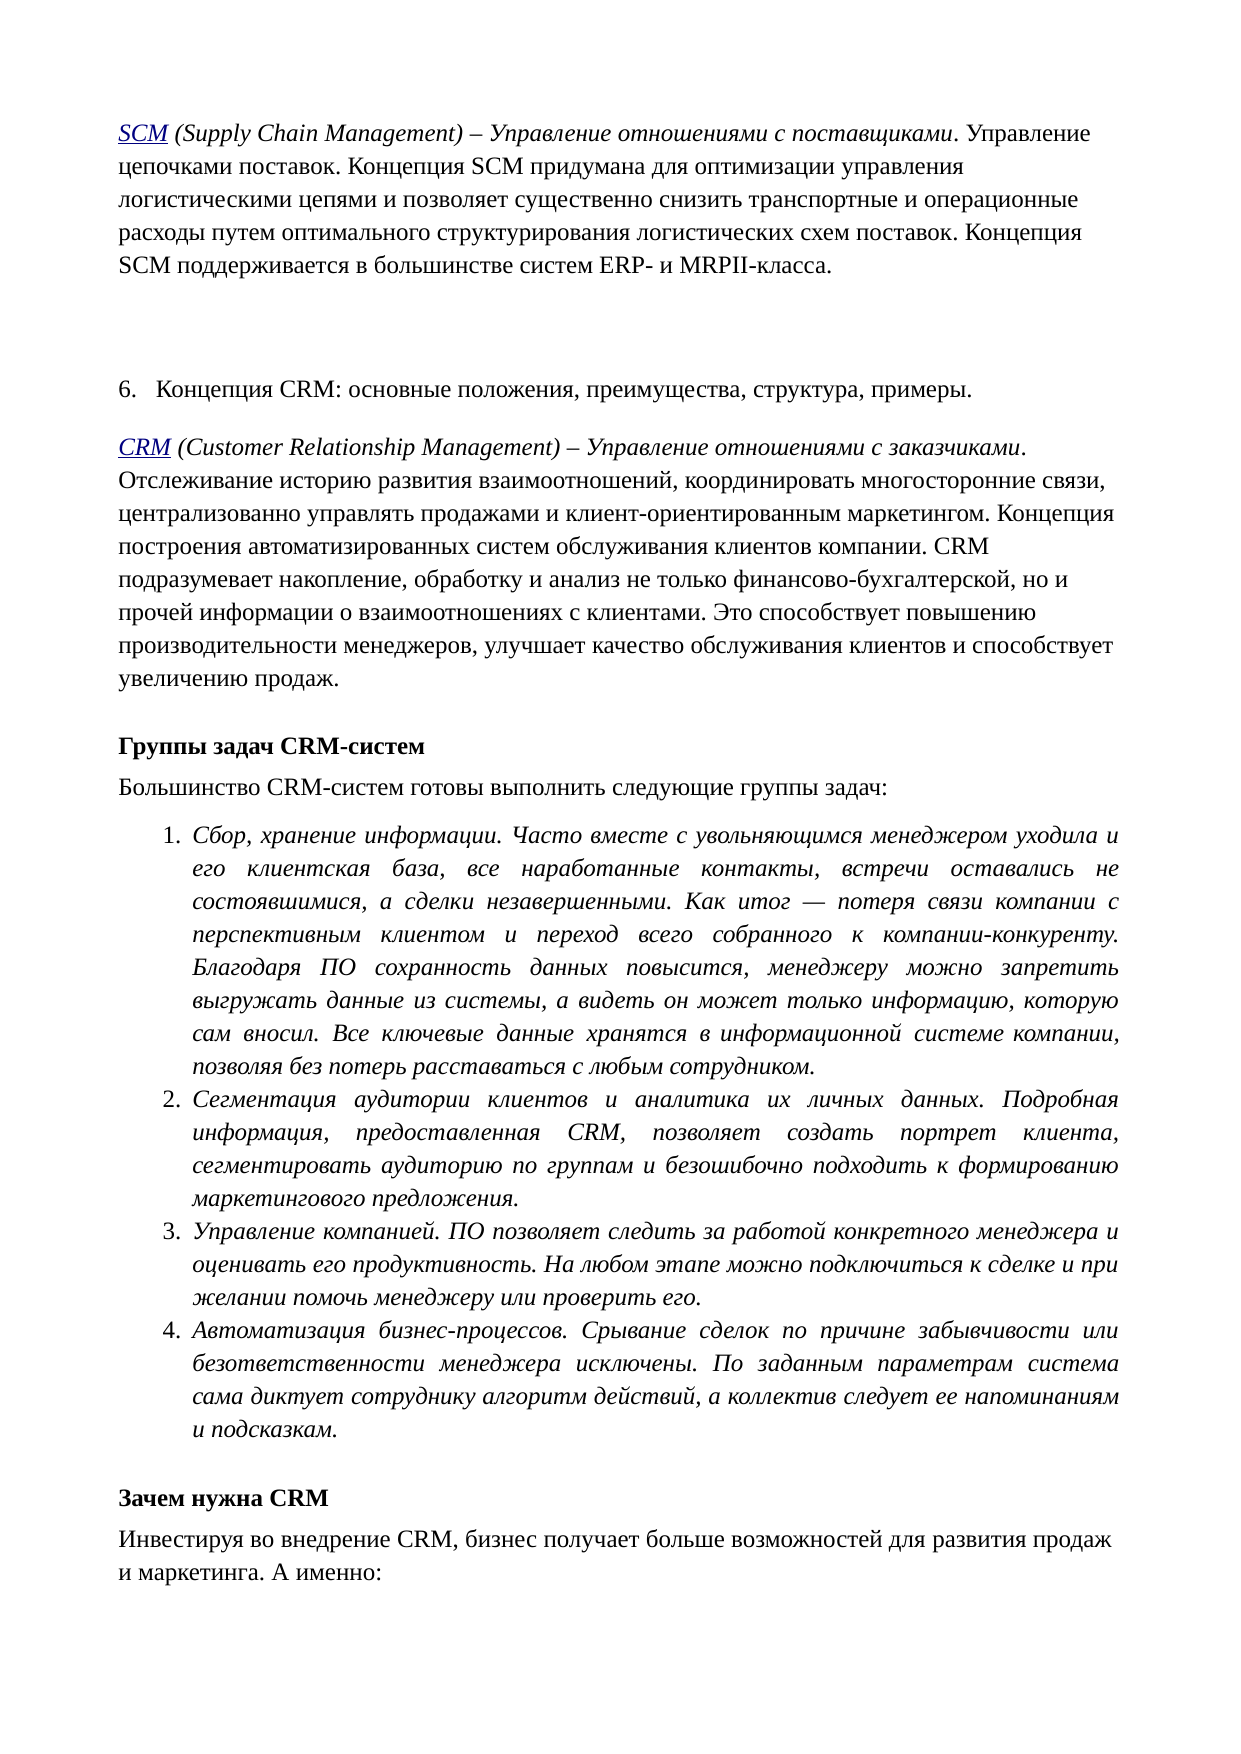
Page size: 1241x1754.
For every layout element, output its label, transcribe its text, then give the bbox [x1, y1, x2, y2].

text SCM (Supply Chain Management) – Управление отношениями с поставщиками. Управление цепочками поставок. Концепция SCM придумана для оптимизации управления логистическими цепями и позволяет существенно снизить транспортные и операционные расходы путем оптимального структурирования логистических схем поставок. Концепция SCM поддерживается в большинстве систем ERP- и MRPII-класса. [118, 118, 1122, 279]
list Автоматизация бизнес-процессов. Срывание сделок по причине забывчивости или безответственности менеджера исключены. По заданным параметрам система сама диктует сотруднику алгоритм действий, а коллектив следует ее напоминаниям и подсказкам. [162, 1315, 1122, 1443]
subtitle Зачем нужна CRM [118, 1483, 1122, 1512]
text Инвестируя во внедрение CRM, бизнес получает больше возможностей для развития продаж и маркетинга. А именно: [118, 1524, 1122, 1586]
list Управление компанией. ПО позволяет следить за работой конкретного менеджера и оценивать его продуктивность. На любом этапе можно подключиться к сделке и при желании помочь менеджеру или проверить его. [162, 1216, 1122, 1311]
subtitle Группы задач CRM-систем [118, 731, 1122, 760]
list Сбор, хранение информации. Часто вместе с увольняющимся менеджером уходила и его клиентская база, все наработанные контакты, встречи оставались не состоявшимися, а сделки незавершенными. Как итог — потеря связи компании с перспективным клиентом и переход всего собранного к компании-конкуренту. Благодаря ПО сохранность данных повысится, менеджеру можно запретить выгружать данные из системы, а видеть он может только информацию, которую сам вносил. Все ключевые данные хранятся в информационной системе компании, позволяя без потерь расставаться с любым сотрудником. [162, 820, 1122, 1080]
list Сегментация аудитории клиентов и аналитика их личных данных. Подробная информация, предоставленная СRM, позволяет создать портрет клиента, сегментировать аудиторию по группам и безошибочно подходить к формированию маркетингового предложения. [162, 1084, 1122, 1212]
text CRM (Customer Relationship Management) – Управление отношениями с заказчиками. Отслеживание историю развития взаимоотношений, координировать многосторонние связи, централизованно управлять продажами и клиент-ориентированным маркетингом. Концепция построения автоматизированных систем обслуживания клиентов компании. CRM подразумевает накопление, обработку и анализ не только финансово-бухгалтерской, но и прочей информации о взаимоотношениях с клиентами. Это способствует повышению производительности менеджеров, улучшает качество обслуживания клиентов и способствует увеличению продаж. [118, 432, 1122, 692]
text Большинство СRM-систем готовы выполнить следующие группы задач: [118, 772, 1122, 801]
list Концепция CRM: основные положения, преимущества, структура, примеры. [118, 374, 1122, 403]
